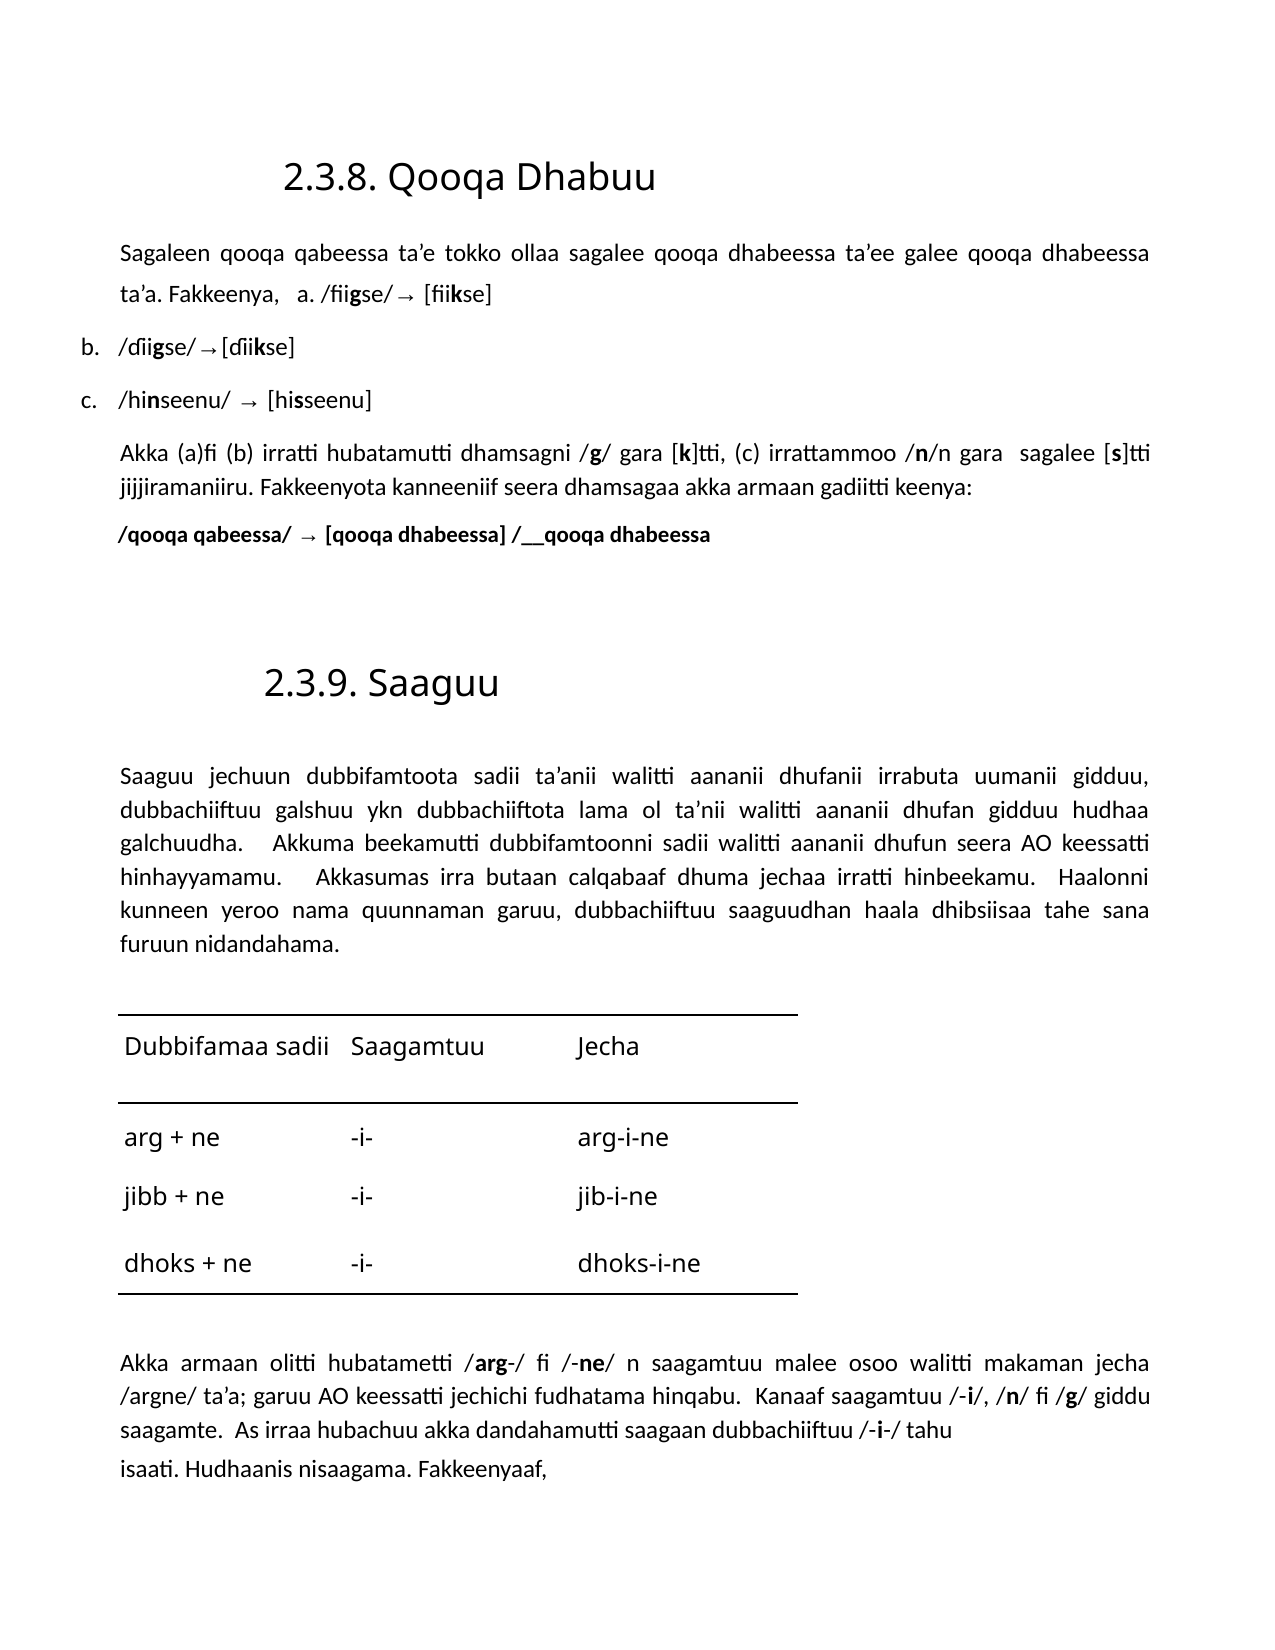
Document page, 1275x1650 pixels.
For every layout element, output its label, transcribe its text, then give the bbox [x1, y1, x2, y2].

table_header Jecha [578, 1016, 798, 1102]
list /hinseenu/ → [hisseenu] [81, 384, 1151, 415]
list /ɗiigse/→[ɗiikse] [81, 331, 1151, 362]
subtitle 2.3.9. Saaguu [263, 657, 1157, 708]
text Akka (a)fi (b) irratti hubatamutti dhamsagni /g/ gara [k]tti, (c) irrattammoo /n/n gara sagalee [s]tti jijjiramaniiru. Fakkeenyota kanneeniif seera dhamsagaa akka armaan gadiitti keenya: [120, 437, 1151, 501]
text Akka armaan olitti hubatametti /arg-/ fi /-ne/ n saagamtuu malee osoo walitti makaman jecha /argne/ ta’a; garuu AO keessatti jechichi fudhatama hinqabu. Kanaaf saagamtuu /-i/, /n/ fi /g/ giddu saagamte. As irraa hubachuu akka dandahamutti saagaan dubbachiiftuu /-i-/ tahu [120, 1347, 1151, 1444]
table_header Dubbifamaa sadii [118, 1016, 351, 1102]
text Sagaleen qooqa qabeessa ta’e tokko ollaa sagalee qooqa dhabeessa ta’ee galee qooqa dhabeessa ta’a. Fakkeenya, a. /fiigse/→ [fiikse] [120, 237, 1151, 309]
table_cell jibb + ne [118, 1158, 351, 1221]
table_cell arg + ne [118, 1104, 351, 1158]
table_cell dhoks + ne [118, 1221, 351, 1292]
table_cell jib-i-ne [578, 1158, 798, 1221]
table_cell arg-i-ne [578, 1104, 798, 1158]
subtitle 2.3.8. Qooqa Dhabuu [283, 151, 1157, 202]
table_cell -i- [351, 1221, 577, 1292]
text /qooqa qabeessa/ → [qooqa dhabeessa] /__qooqa dhabeessa [118, 520, 1157, 548]
table_cell -i- [351, 1158, 577, 1221]
table_cell -i- [351, 1104, 577, 1158]
text Saaguu jechuun dubbifamtoota sadii ta’anii walitti aananii dhufanii irrabuta uumanii gidduu, dubbachiiftuu galshuu ykn dubbachiiftota lama ol ta’nii walitti aananii dhufan gidduu hudhaa galchuudha. Akkuma beekamutti dubbifamtoonni sadii walitti aananii dhufun seera AO keessatti hinhayyamamu. Akkasumas irra butaan calqabaaf dhuma jechaa irratti hinbeekamu. Haalonni kunneen yeroo nama quunnaman garuu, dubbachiiftuu saaguudhan haala dhibsiisaa tahe sana furuun nidandahama. [120, 760, 1151, 958]
text isaati. Hudhaanis nisaagama. Fakkeenyaaf, [120, 1453, 1151, 1484]
table_cell dhoks-i-ne [578, 1221, 798, 1292]
table_header Saagamtuu [351, 1016, 577, 1102]
